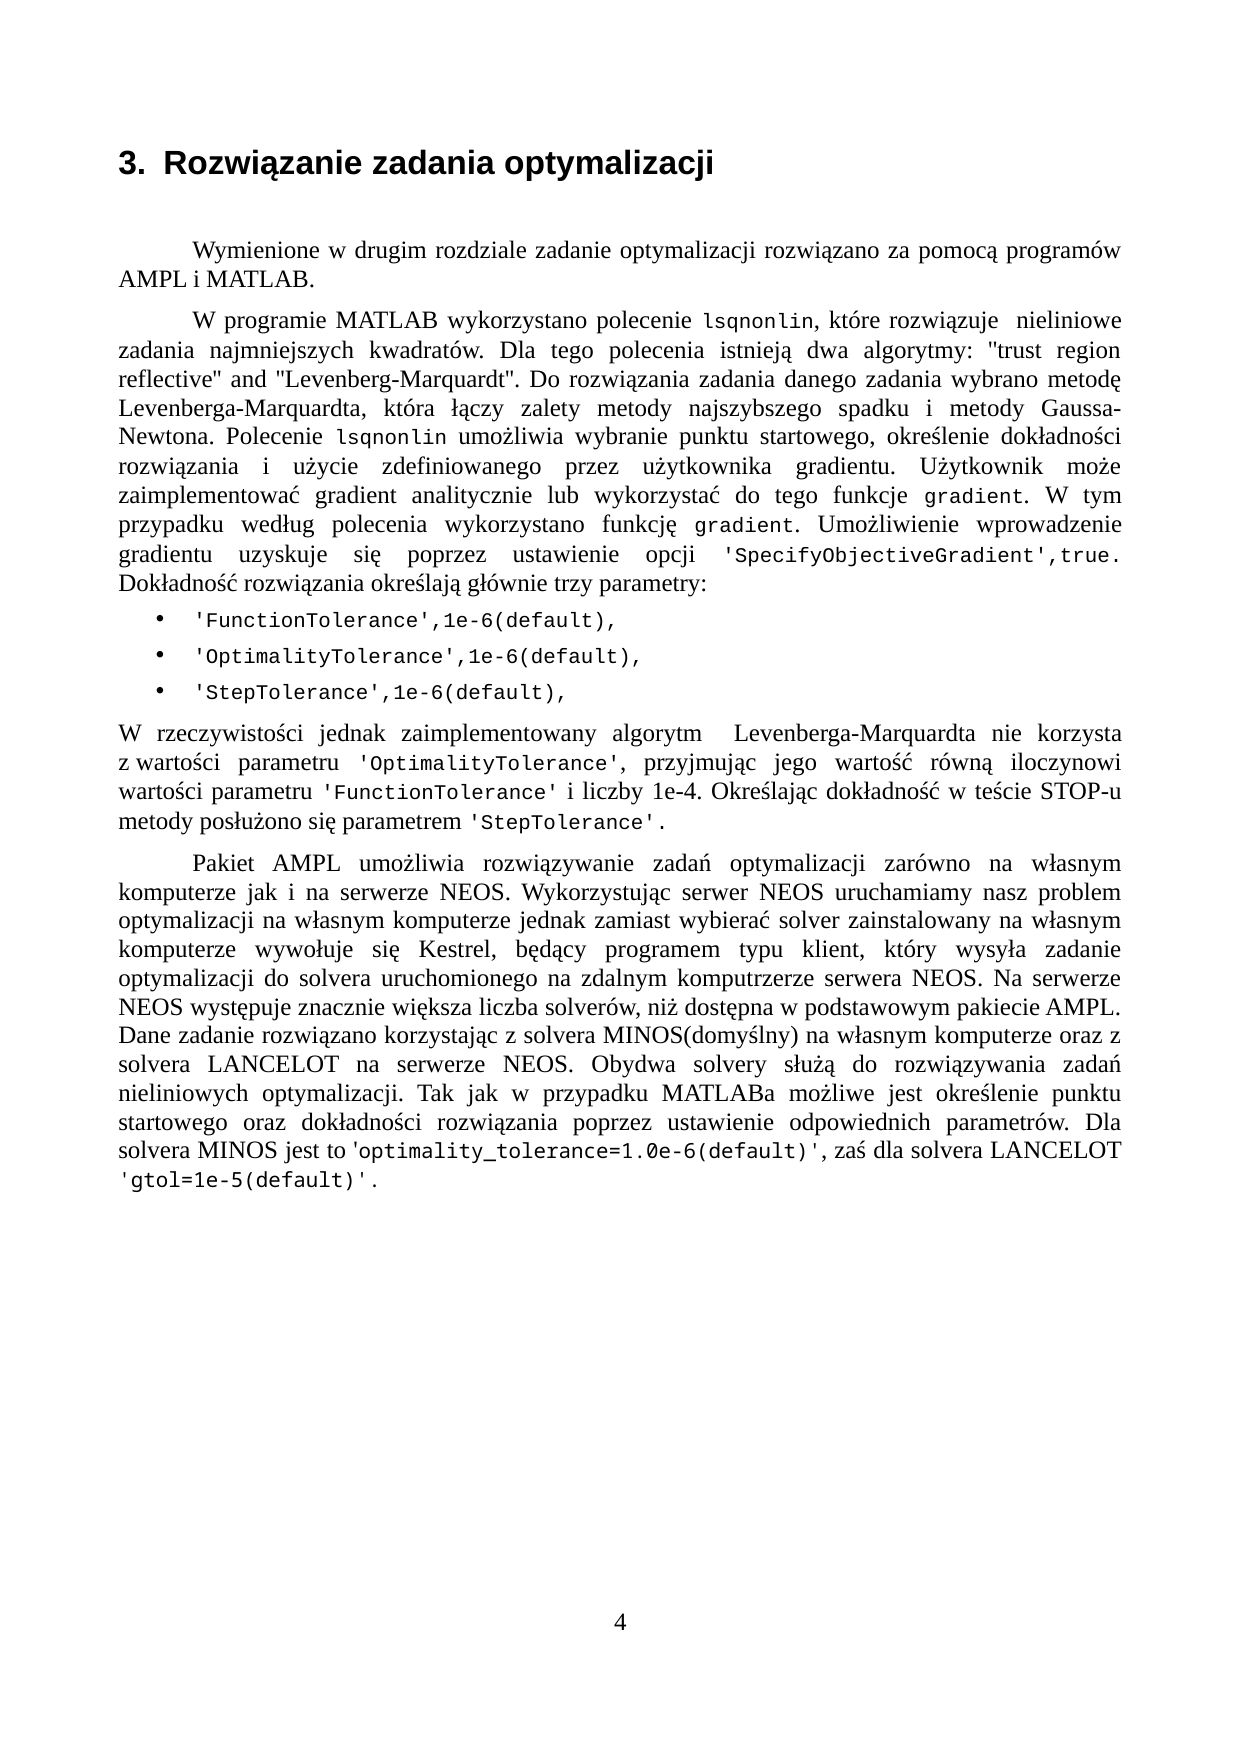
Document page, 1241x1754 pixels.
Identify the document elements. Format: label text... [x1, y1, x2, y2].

list 'StepTolerance',1e-6(default), [156, 682, 1122, 706]
list 'FunctionTolerance',1e-6(default), [156, 610, 1122, 633]
text W rzeczywistości jednak zaimplementowany algorytm Levenberga-Marquardta nie korzysta z wartości parametru 'OptimalityTolerance', przyjmując jego wartość równą iloczynowi wartości parametru 'FunctionTolerance' i liczby 1e-4. Określając dokładność w teście STOP-u metody posłużono się parametrem 'StepTolerance'. [118, 718, 1122, 836]
text Pakiet AMPL umożliwia rozwiązywanie zadań optymalizacji zarówno na własnym komputerze jak i na serwerze NEOS. Wykorzystując serwer NEOS uruchamiamy nasz problem optymalizacji na własnym komputerze jednak zamiast wybierać solver zainstalowany na własnym komputerze wywołuje się Kestrel, będący programem typu klient, który wysyła zadanie optymalizacji do solvera uruchomionego na zdalnym komputrzerze serwera NEOS. Na serwerze NEOS występuje znacznie większa liczba solverów, niż dostępna w podstawowym pakiecie AMPL. Dane zadanie rozwiązano korzystając z solvera MINOS(domyślny) na własnym komputerze oraz z solvera LANCELOT na serwerze NEOS. Obydwa solvery służą do rozwiązywania zadań nieliniowych optymalizacji. Tak jak w przypadku MATLABa możliwe jest określenie punktu startowego oraz dokładności rozwiązania poprzez ustawienie odpowiednich parametrów. Dla solvera MINOS jest to 'optimality_tolerance=1.0e-6(default)', zaś dla solvera LANCELOT 'gtol=1e-5(default)'. [118, 848, 1122, 1193]
text Wymienione w drugim rozdziale zadanie optymalizacji rozwiązano za pomocą programów AMPL i MATLAB. [118, 236, 1122, 293]
text W programie MATLAB wykorzystano polecenie lsqnonlin, które rozwiązuje nieliniowe zadania najmniejszych kwadratów. Dla tego polecenia istnieją dwa algorytmy: ''trust region reflective'' and ''Levenberg-Marquardt''. Do rozwiązania zadania danego zadania wybrano metodę Levenberga-Marquardta, która łączy zalety metody najszybszego spadku i metody Gaussa-Newtona. Polecenie lsqnonlin umożliwia wybranie punktu startowego, określenie dokładności rozwiązania i użycie zdefiniowanego przez użytkownika gradientu. Użytkownik może zaimplementować gradient analitycznie lub wykorzystać do tego funkcje gradient. W tym przypadku według polecenia wykorzystano funkcję gradient. Umożliwienie wprowadzenie gradientu uzyskuje się poprzez ustawienie opcji 'SpecifyObjectiveGradient',true. Dokładność rozwiązania określają głównie trzy parametry: [118, 306, 1122, 597]
subtitle 3. Rozwiązanie zadania optymalizacji [118, 143, 1122, 182]
list 'OptimalityTolerance',1e-6(default), [156, 646, 1122, 669]
